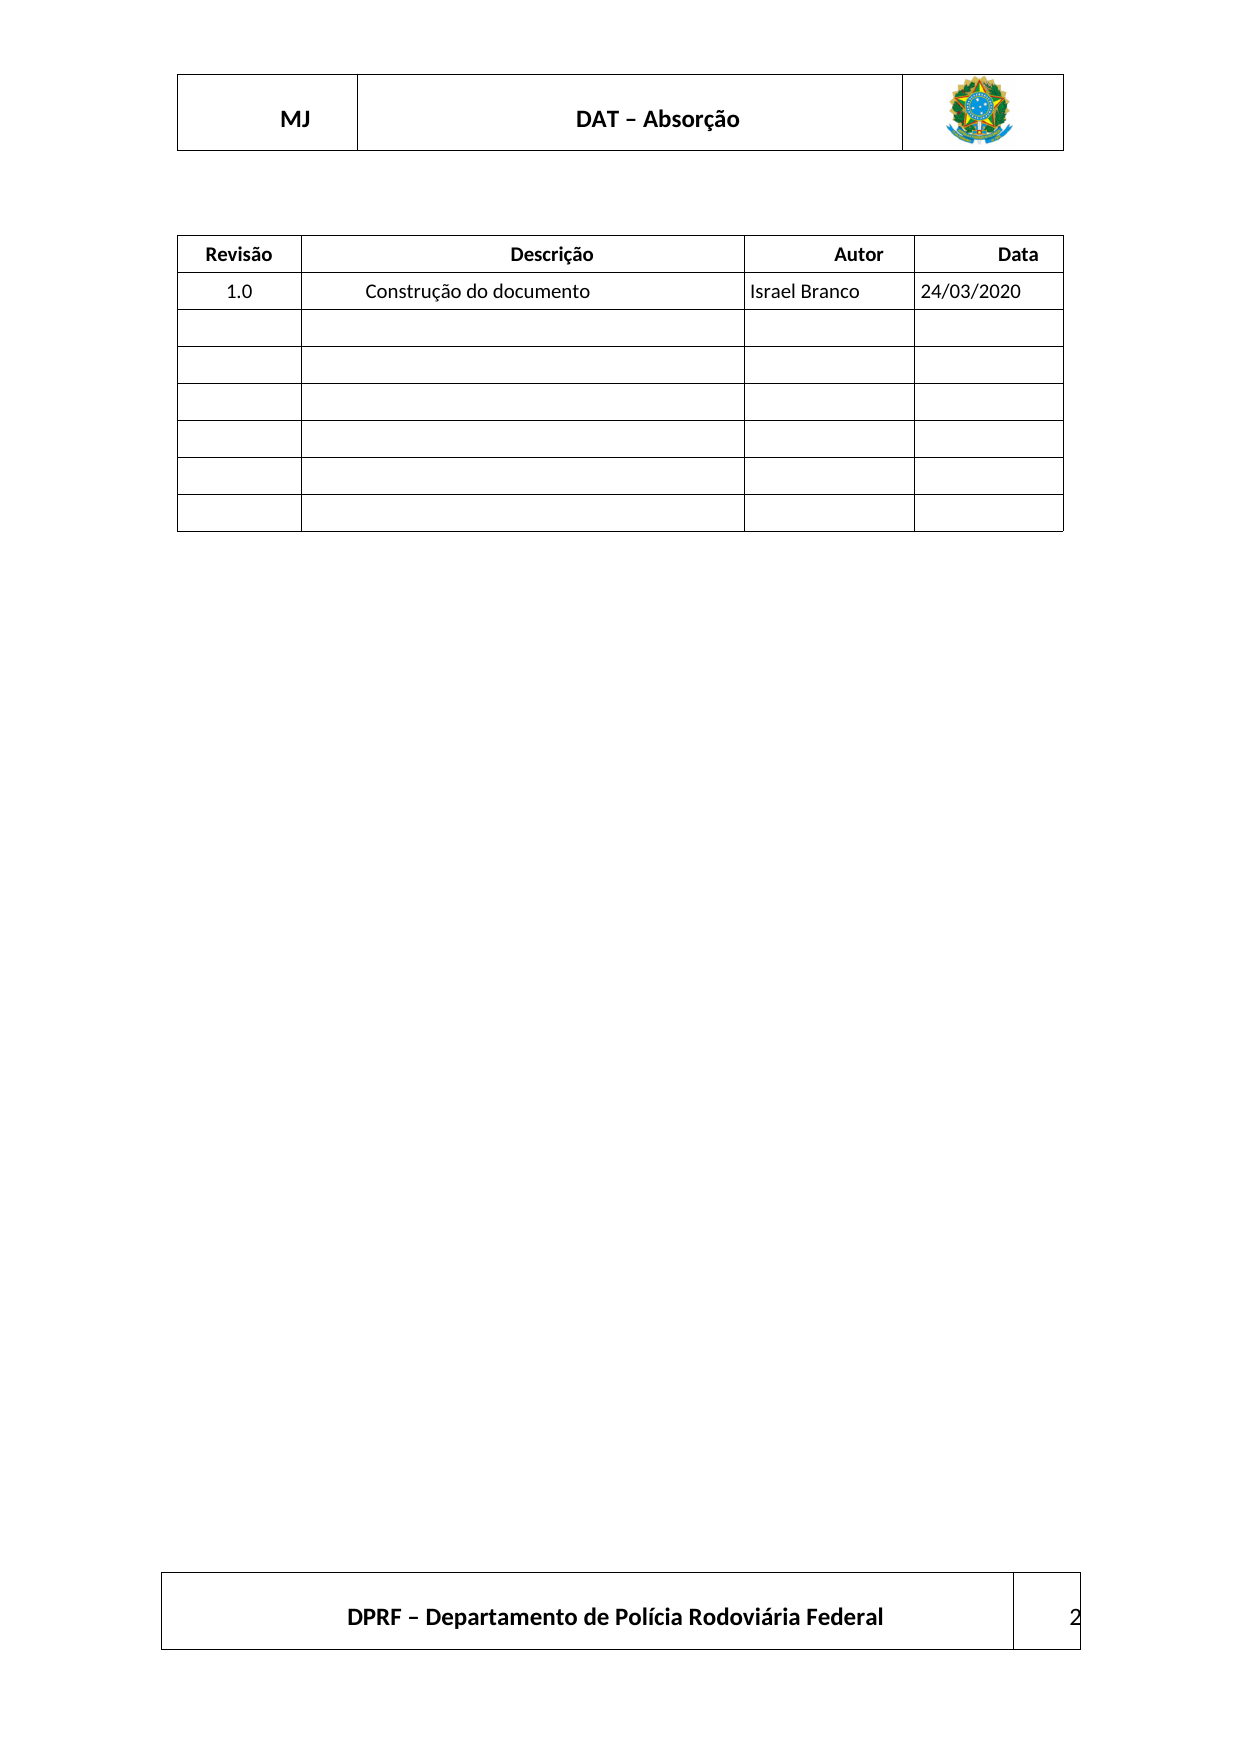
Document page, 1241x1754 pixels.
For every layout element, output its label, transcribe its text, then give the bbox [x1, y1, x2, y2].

table_cell [745, 384, 914, 420]
table_header Descrição [302, 236, 744, 272]
table_cell [745, 347, 914, 383]
table_cell [302, 458, 744, 494]
table_header Revisão [178, 236, 301, 272]
table_cell [178, 458, 301, 494]
table_cell [745, 495, 914, 531]
table_cell [915, 421, 1063, 457]
table_cell [302, 347, 744, 383]
table_cell [178, 347, 301, 383]
table_cell [302, 310, 744, 346]
table_header Data [915, 236, 1063, 272]
table_cell [178, 384, 301, 420]
table_cell [745, 310, 914, 346]
table_cell [915, 384, 1063, 420]
table_cell Construção do documento [302, 273, 744, 309]
table_cell [178, 421, 301, 457]
table_header Autor [745, 236, 914, 272]
table_cell [302, 495, 744, 531]
table_cell [302, 421, 744, 457]
table_cell [915, 347, 1063, 383]
picture [944, 75, 1020, 149]
table_cell [915, 310, 1063, 346]
table_cell [178, 310, 301, 346]
table_cell [745, 421, 914, 457]
table_cell [178, 495, 301, 531]
table_cell [915, 458, 1063, 494]
table_cell [302, 384, 744, 420]
table_cell 1.0 [178, 273, 301, 309]
table_cell Israel Branco [745, 273, 914, 309]
table_cell [745, 458, 914, 494]
table_cell 24/03/2020 [915, 273, 1063, 309]
table_cell [915, 495, 1063, 531]
